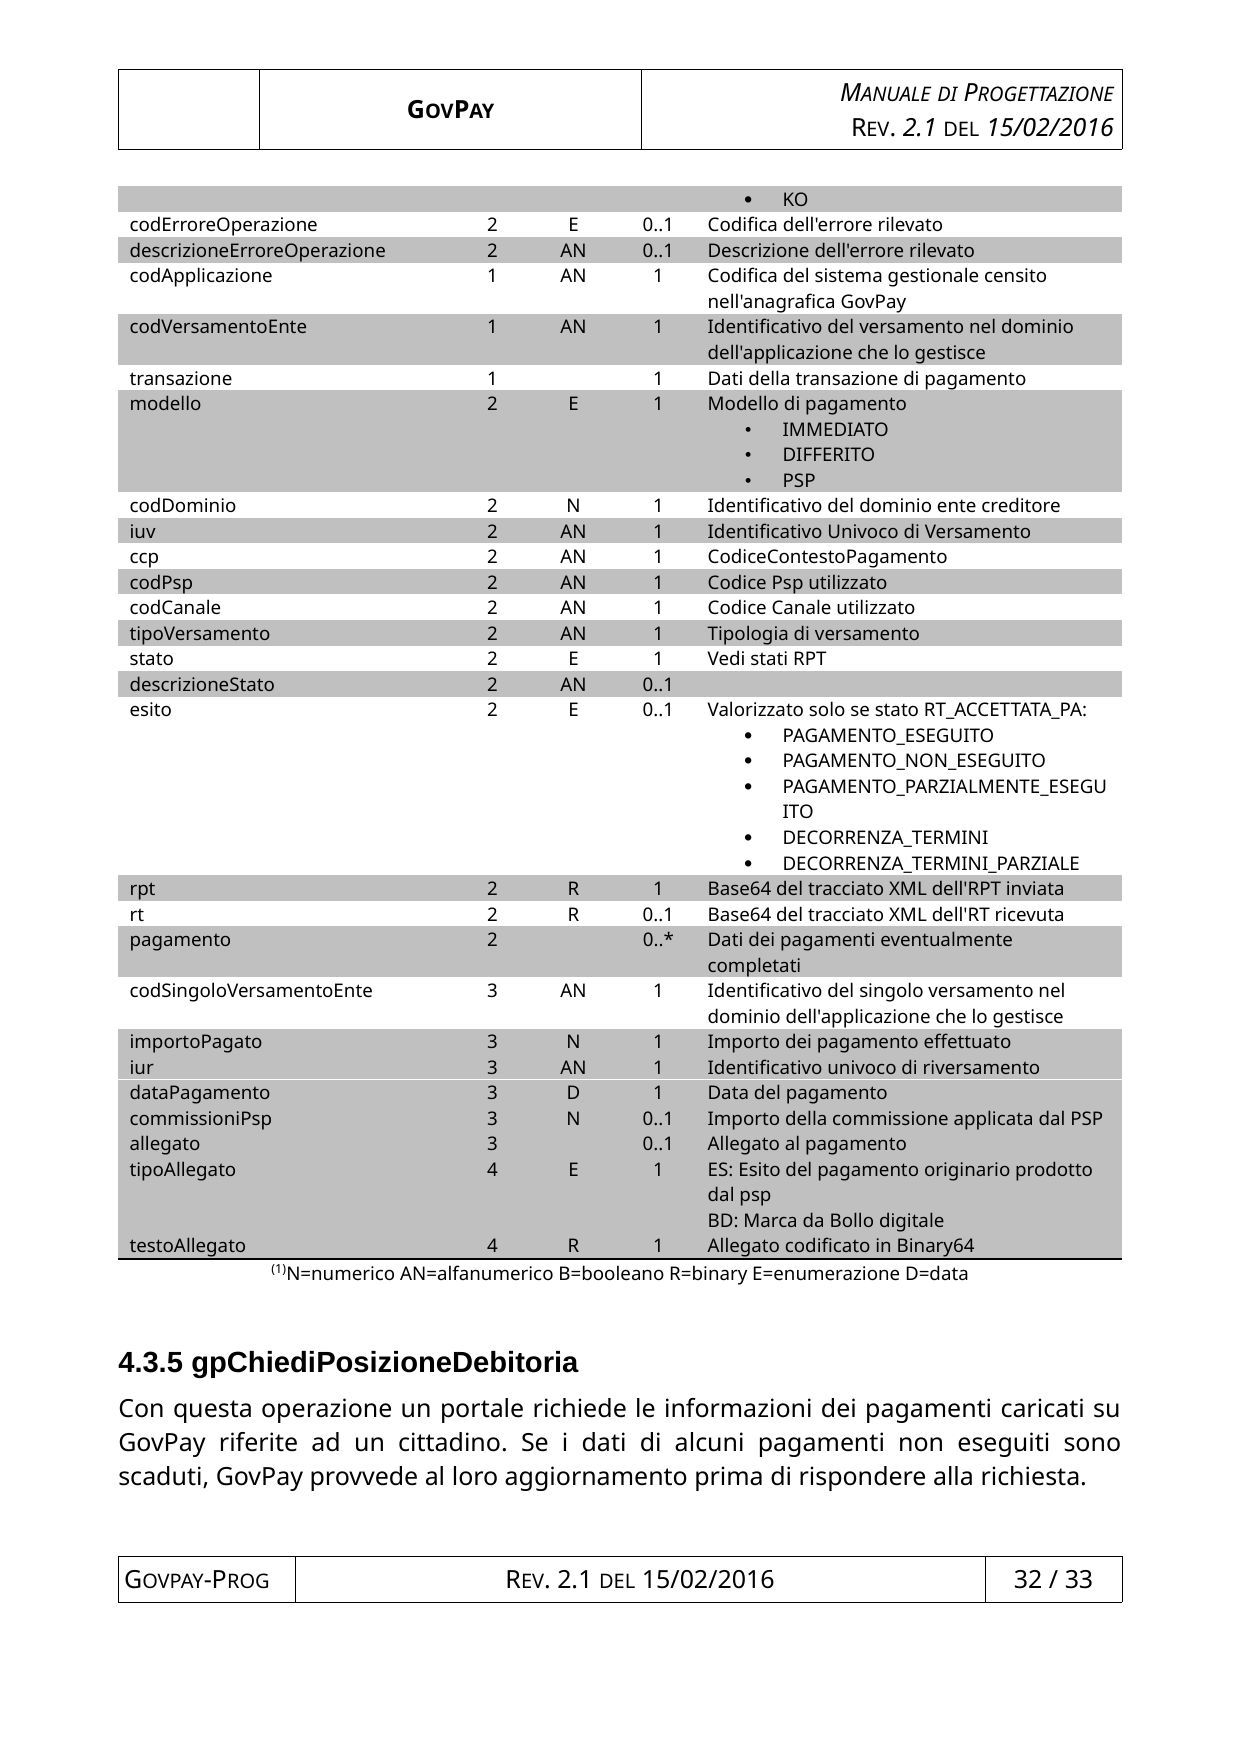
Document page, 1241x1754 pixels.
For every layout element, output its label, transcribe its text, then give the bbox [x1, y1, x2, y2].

table_cell codApplicazione [118, 263, 458, 314]
table_cell tipoAllegato [118, 1156, 458, 1233]
table_cell Importo della commissione applicata dal PSP [696, 1105, 1122, 1131]
table_cell Modello di pagamento IMMEDIATO DIFFERITO PSP [696, 390, 1122, 492]
table_cell E [526, 212, 620, 237]
table_cell N [526, 1105, 620, 1131]
table_cell 2 [458, 518, 526, 543]
table_cell 1 [458, 365, 526, 390]
table_cell 1 [620, 390, 696, 492]
table_cell 1 [620, 875, 696, 901]
table_cell [620, 186, 696, 212]
table_cell 2 [458, 390, 526, 492]
table_cell 1 [620, 263, 696, 314]
table_cell stato [118, 646, 458, 671]
table_cell 1 [620, 978, 696, 1028]
table_cell iur [118, 1054, 458, 1079]
table_cell codVersamentoEnte [118, 314, 458, 365]
table_cell 0..1 [620, 901, 696, 926]
table_cell 2 [458, 620, 526, 646]
table_cell codErroreOperazione [118, 212, 458, 237]
table_cell 2 [458, 493, 526, 518]
table_cell Identificativo Univoco di Versamento [696, 518, 1122, 543]
table_cell D [526, 1080, 620, 1105]
table_cell 2 [458, 595, 526, 620]
table_cell AN [526, 263, 620, 314]
table_cell 3 [458, 1054, 526, 1079]
table_cell ccp [118, 544, 458, 569]
table_cell 2 [458, 646, 526, 671]
table_cell 1 [620, 365, 696, 390]
table_cell Valorizzato solo se stato RT_ACCETTATA_PA: PAGAMENTO_ESEGUITO PAGAMENTO_NON_ESEGUITO PAGAMENTO_PARZIALMENTE_ESEGUITO DECORRENZA_TERMINI DECORRENZA_TERMINI_PARZIALE [696, 697, 1122, 875]
table_cell 1 [620, 1054, 696, 1079]
text (1)N=numerico AN=alfanumerico B=booleano R=binary E=enumerazione D=data [118, 1260, 1122, 1286]
table_cell 3 [458, 1029, 526, 1054]
table_cell Identificativo del singolo versamento nel dominio dell'applicazione che lo gestisce [696, 978, 1122, 1028]
table_cell Identificativo del dominio ente creditore [696, 493, 1122, 518]
table_cell 1 [620, 620, 696, 646]
table_cell [696, 671, 1122, 697]
table_cell modello [118, 390, 458, 492]
table_cell Codice Psp utilizzato [696, 569, 1122, 594]
table_cell AN [526, 620, 620, 646]
table_cell AN [526, 569, 620, 594]
table_cell R [526, 901, 620, 926]
table_cell codDominio [118, 493, 458, 518]
table_cell 4 [458, 1156, 526, 1233]
table_cell 2 [458, 544, 526, 569]
table_cell Dati dei pagamenti eventualmente completati [696, 926, 1122, 977]
table_cell Allegato al pagamento [696, 1131, 1122, 1156]
table_cell E [526, 697, 620, 875]
table_cell 1 [620, 518, 696, 543]
table_cell 1 [620, 493, 696, 518]
table_cell 1 [620, 544, 696, 569]
table_cell esito [118, 697, 458, 875]
table_cell [526, 186, 620, 212]
table_cell pagamento [118, 926, 458, 977]
table_cell commissioniPsp [118, 1105, 458, 1131]
table_cell 3 [458, 978, 526, 1028]
table_cell allegato [118, 1131, 458, 1156]
table_cell AN [526, 237, 620, 263]
table_cell 0..* [620, 926, 696, 977]
table_cell E [526, 1156, 620, 1233]
table_cell codPsp [118, 569, 458, 594]
table_cell 2 [458, 237, 526, 263]
table_cell [458, 186, 526, 212]
table_cell testoAllegato [118, 1233, 458, 1258]
table_cell Base64 del tracciato XML dell'RT ricevuta [696, 901, 1122, 926]
table_cell Importo dei pagamento effettuato [696, 1029, 1122, 1054]
table_cell 0..1 [620, 212, 696, 237]
table_cell 1 [458, 263, 526, 314]
table_cell R [526, 875, 620, 901]
table_cell Descrizione dell'errore rilevato [696, 237, 1122, 263]
table_cell 2 [458, 901, 526, 926]
table_cell [526, 365, 620, 390]
table_cell 3 [458, 1080, 526, 1105]
table_cell [526, 1131, 620, 1156]
table_cell Base64 del tracciato XML dell'RPT inviata [696, 875, 1122, 901]
table_cell 1 [620, 646, 696, 671]
table_cell Allegato codificato in Binary64 [696, 1233, 1122, 1258]
table_cell AN [526, 978, 620, 1028]
table_cell iuv [118, 518, 458, 543]
table_cell Vedi stati RPT [696, 646, 1122, 671]
table_cell rt [118, 901, 458, 926]
table_cell 1 [620, 569, 696, 594]
table_cell AN [526, 671, 620, 697]
table_cell Esito dell'operazione OK KO [696, 186, 1122, 212]
table_cell codCanale [118, 595, 458, 620]
table_cell tipoVersamento [118, 620, 458, 646]
table_cell AN [526, 1054, 620, 1079]
table_cell 1 [620, 1233, 696, 1258]
table_cell 1 [620, 595, 696, 620]
table_cell 1 [458, 314, 526, 365]
table_cell AN [526, 518, 620, 543]
table_cell 1 [620, 314, 696, 365]
table_cell E [526, 390, 620, 492]
table_cell AN [526, 314, 620, 365]
table_cell 2 [458, 671, 526, 697]
table_cell 2 [458, 875, 526, 901]
table_cell dataPagamento [118, 1080, 458, 1105]
table_cell R [526, 1233, 620, 1258]
table_cell 0..1 [620, 697, 696, 875]
table_cell [526, 926, 620, 977]
table_cell 1 [620, 1080, 696, 1105]
table_cell Codifica del sistema gestionale censito nell'anagrafica GovPay [696, 263, 1122, 314]
table_cell codSingoloVersamentoEnte [118, 978, 458, 1028]
table_cell descrizioneStato [118, 671, 458, 697]
table_cell E [526, 646, 620, 671]
table_cell 1 [620, 1029, 696, 1054]
table_cell N [526, 493, 620, 518]
table_cell 2 [458, 212, 526, 237]
table_cell Codice Canale utilizzato [696, 595, 1122, 620]
table_cell 4 [458, 1233, 526, 1258]
table_cell Data del pagamento [696, 1080, 1122, 1105]
table_cell rpt [118, 875, 458, 901]
table_cell 2 [458, 926, 526, 977]
table_cell Identificativo univoco di riversamento [696, 1054, 1122, 1079]
table_cell AN [526, 595, 620, 620]
table_cell transazione [118, 365, 458, 390]
table_cell 1 [620, 1156, 696, 1233]
table_cell importoPagato [118, 1029, 458, 1054]
table_cell N [526, 1029, 620, 1054]
table_cell Codifica dell'errore rilevato [696, 212, 1122, 237]
table_cell 0..1 [620, 1105, 696, 1131]
text Con questa operazione un portale richiede le informazioni dei pagamenti caricati su GovPay riferite ad un cittadino. Se i dati di alcuni pagamenti non eseguiti sono scaduti, GovPay provvede al loro aggiornamento prima di rispondere alla richiesta. [118, 1391, 1122, 1493]
table_cell 0..1 [620, 1131, 696, 1156]
table_cell Tipologia di versamento [696, 620, 1122, 646]
table_cell [118, 186, 458, 212]
table_cell descrizioneErroreOperazione [118, 237, 458, 263]
table_cell Dati della transazione di pagamento [696, 365, 1122, 390]
table_cell 3 [458, 1131, 526, 1156]
table_cell AN [526, 544, 620, 569]
table_cell 2 [458, 697, 526, 875]
table_cell ES: Esito del pagamento originario prodotto dal psp BD: Marca da Bollo digitale [696, 1156, 1122, 1233]
table_cell 2 [458, 569, 526, 594]
subtitle gpChiediPosizioneDebitoria [118, 1345, 1122, 1378]
table_cell 3 [458, 1105, 526, 1131]
table_cell CodiceContestoPagamento [696, 544, 1122, 569]
table_cell 0..1 [620, 237, 696, 263]
table_cell 0..1 [620, 671, 696, 697]
table_cell Identificativo del versamento nel dominio dell'applicazione che lo gestisce [696, 314, 1122, 365]
